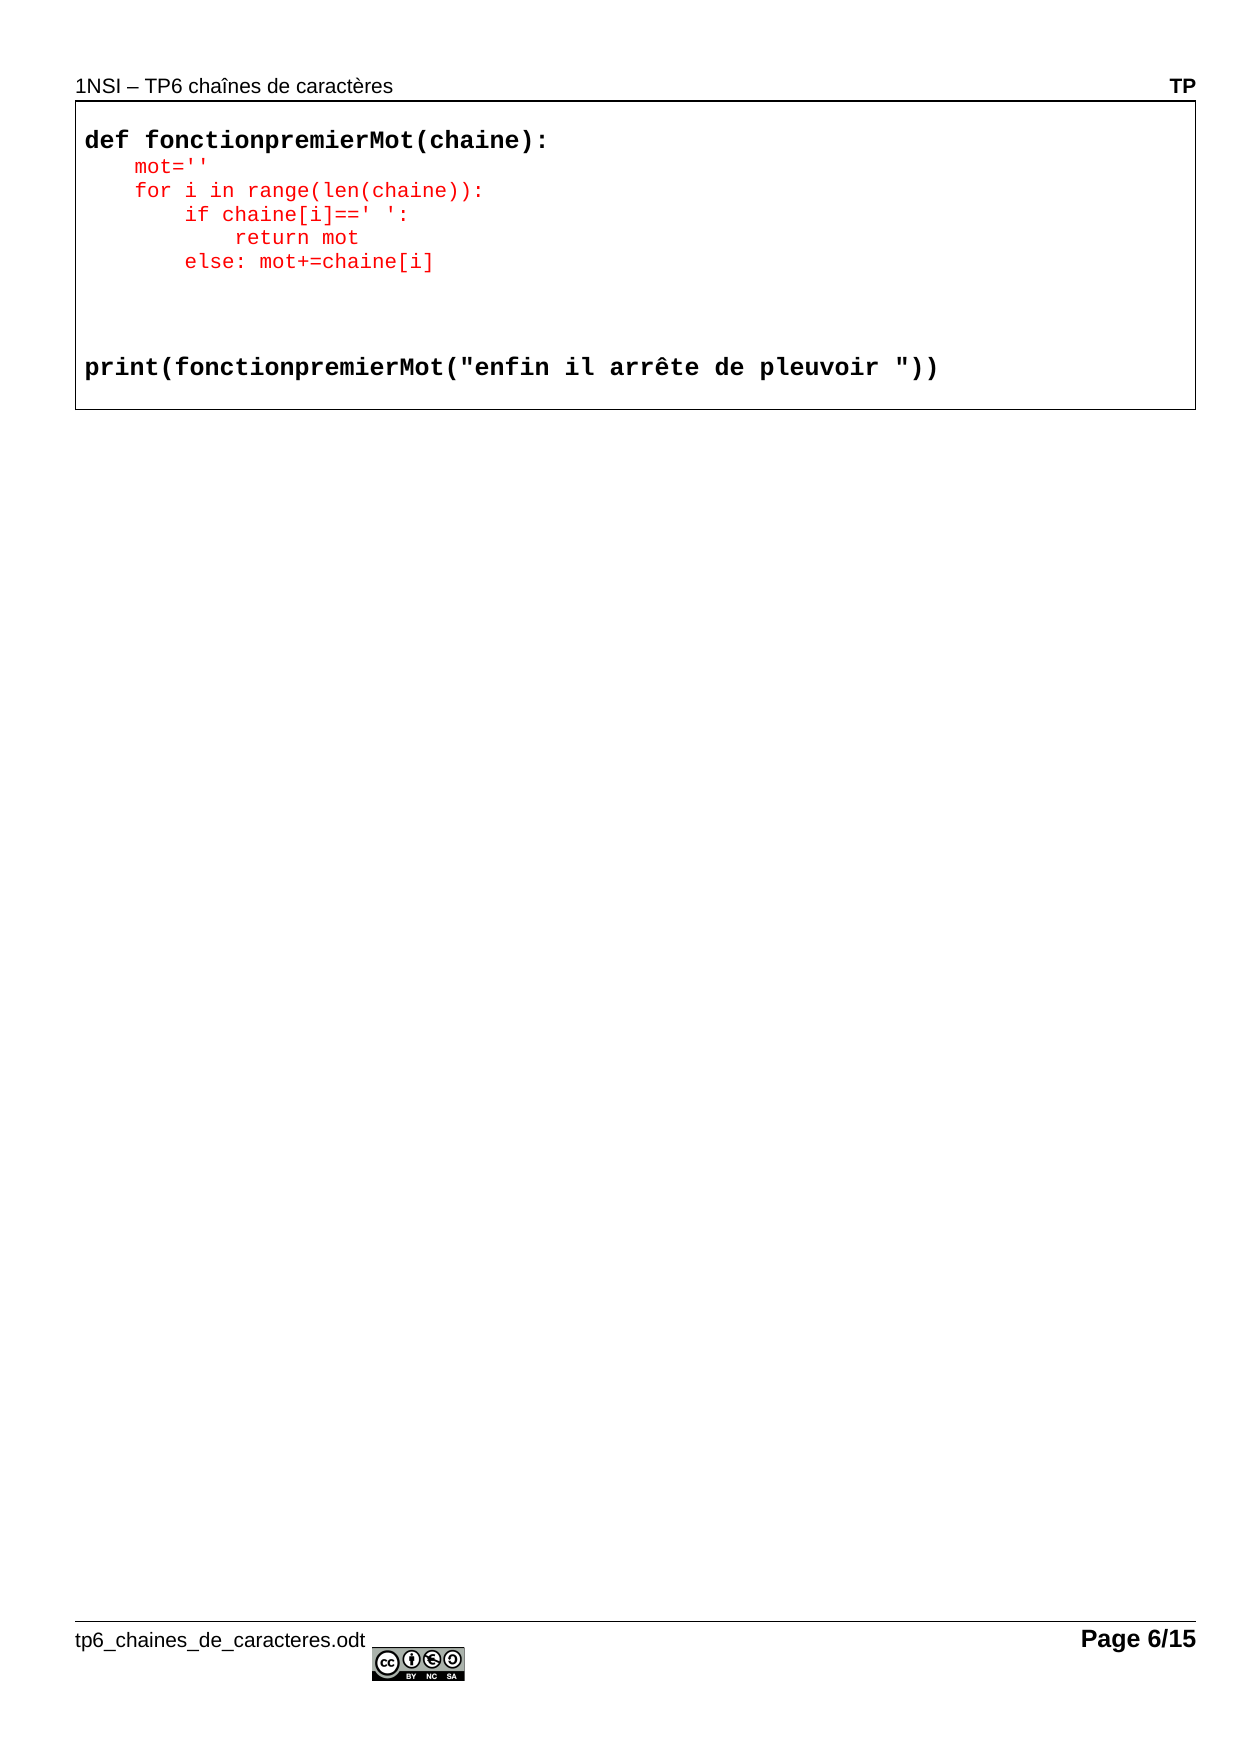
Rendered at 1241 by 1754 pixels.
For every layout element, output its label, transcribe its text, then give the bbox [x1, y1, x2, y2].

text else: mot+=chaine[i] [76, 248, 1195, 271]
text print(fonctionpremierMot("enfin il arrête de pleuvoir ")) [76, 271, 1195, 383]
text return mot [76, 224, 1195, 248]
picture [372, 1647, 465, 1681]
text def fonctionpremierMot(chaine): mot='' [76, 125, 1195, 177]
text for i in range(len(chaine)): [76, 177, 1195, 200]
text if chaine[i]==' ': [76, 200, 1195, 224]
